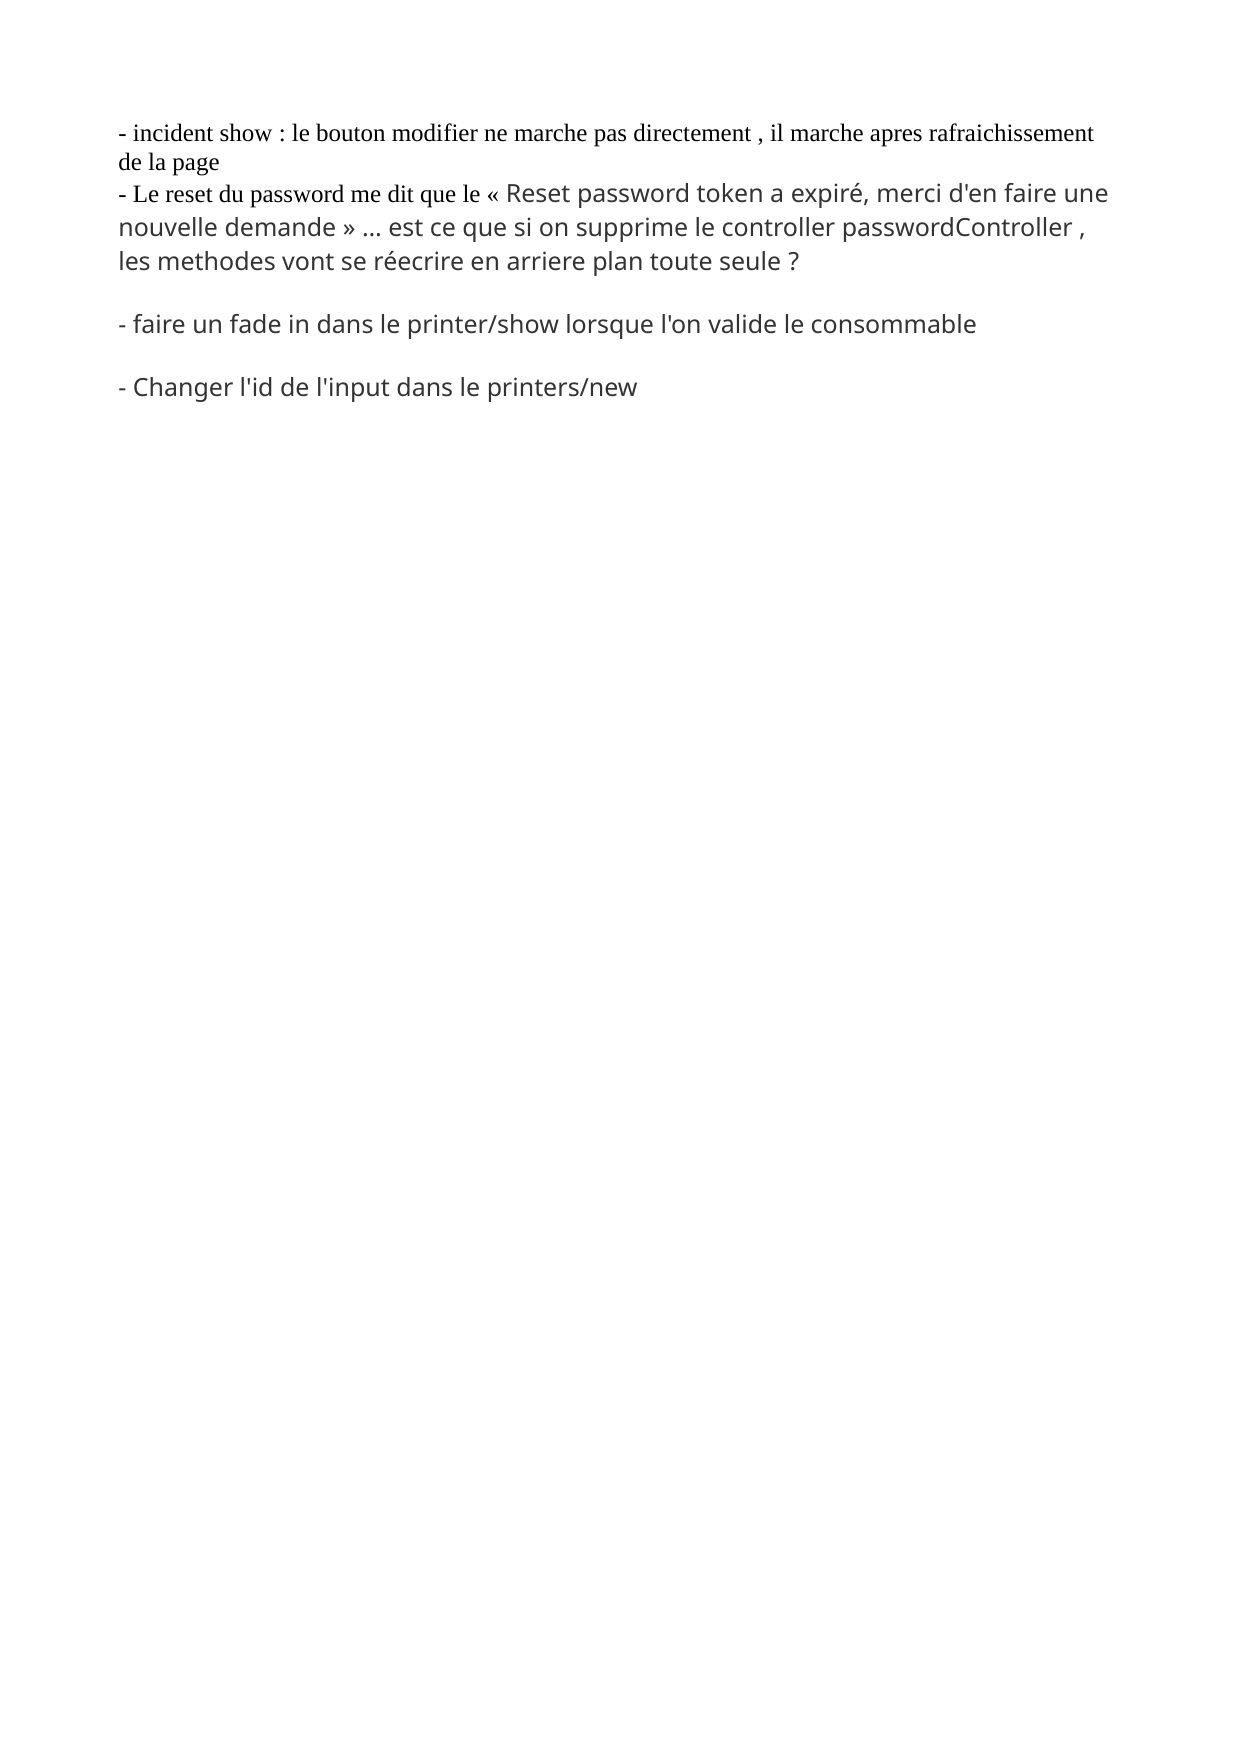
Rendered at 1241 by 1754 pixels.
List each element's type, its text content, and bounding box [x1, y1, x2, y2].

text - Changer l'id de l'input dans le printers/new [118, 369, 1122, 403]
text - faire un fade in dans le printer/show lorsque l'on valide le consommable [118, 307, 1122, 341]
text - Le reset du password me dit que le « Reset password token a expiré, merci d'en faire une nouvelle demande » … est ce que si on supprime le controller passwordController , les methodes vont se réecrire en arriere plan toute seule ? [118, 176, 1122, 278]
text - incident show : le bouton modifier ne marche pas directement , il marche apres rafraichissement de la page [118, 118, 1122, 176]
